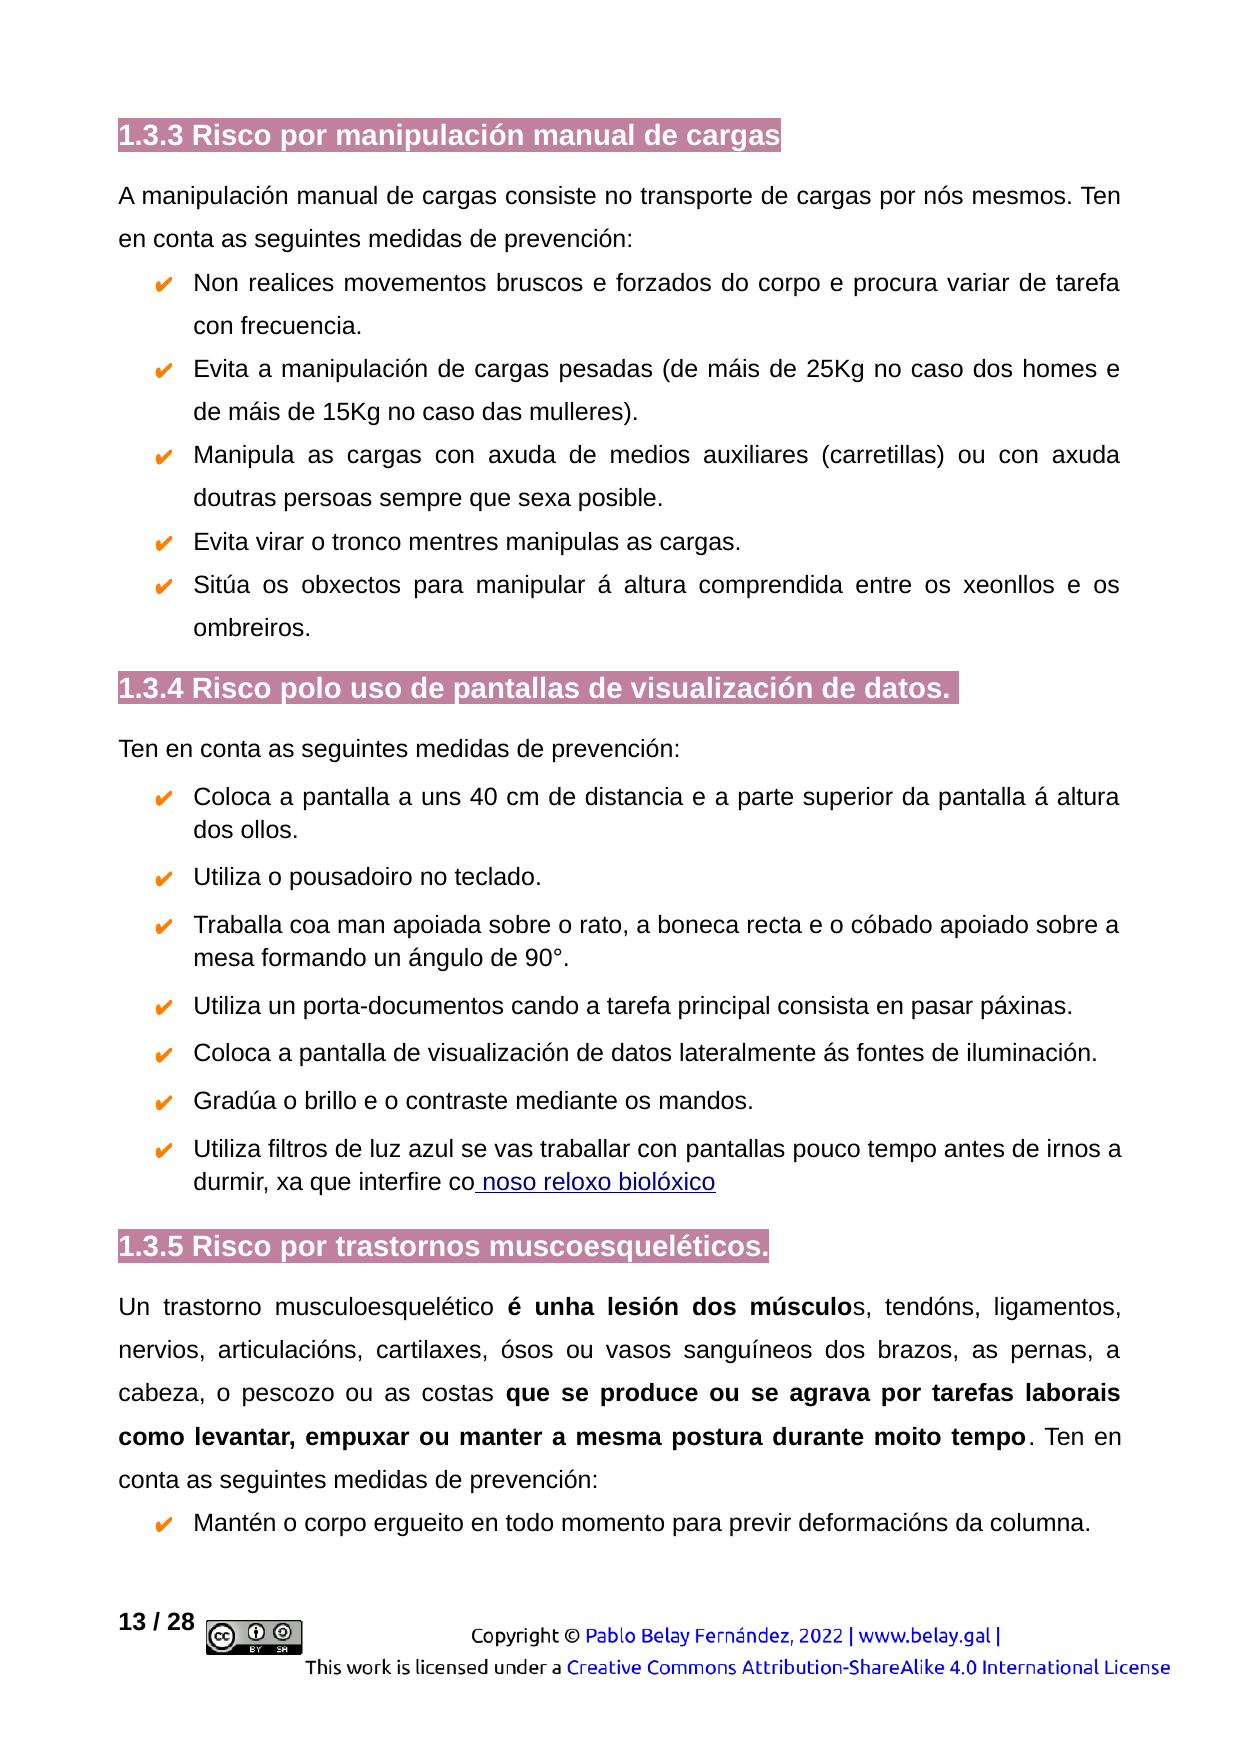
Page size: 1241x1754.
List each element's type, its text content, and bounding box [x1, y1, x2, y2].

list Evita a manipulación de cargas pesadas (de máis de 25Kg no caso dos homes e de máis de 15Kg no caso das mulleres). [156, 354, 1122, 426]
list Utiliza filtros de luz azul se vas traballar con pantallas pouco tempo antes de irnos a durmir, xa que interfire co noso reloxo biolóxico [156, 1134, 1122, 1196]
text Ten en conta as seguintes medidas de prevención: [118, 734, 1122, 763]
subtitle 1.3.3 Risco por manipulación manual de cargas [781, 118, 1122, 152]
list Sitúa os obxectos para manipular á altura comprendida entre os xeonllos e os ombreiros. [156, 570, 1122, 642]
list Evita virar o tronco mentres manipulas as cargas. [156, 527, 1122, 555]
list Non realices movementos bruscos e forzados do corpo e procura variar de tarefa con frecuencia. [156, 267, 1122, 339]
list Traballa coa man apoiada sobre o rato, a boneca recta e o cóbado apoiado sobre a mesa formando un ángulo de 90°. [156, 910, 1122, 972]
list Coloca a pantalla de visualización de datos lateralmente ás fontes de iluminación. [156, 1038, 1122, 1067]
text A manipulación manual de cargas consiste no transporte de cargas por nós mesmos. Ten en conta as seguintes medidas de prevención: [118, 181, 1122, 253]
subtitle 1.3.4 Risco polo uso de pantallas de visualización de datos. [959, 671, 1122, 704]
picture [200, 1604, 1205, 1690]
list Utiliza o pousadoiro no teclado. [156, 862, 1122, 891]
list Utiliza un porta-documentos cando a tarefa principal consista en pasar páxinas. [156, 991, 1122, 1019]
list Manipula as cargas con axuda de medios auxiliares (carretillas) ou con axuda doutras persoas sempre que sexa posible. [156, 440, 1122, 512]
list Coloca a pantalla a uns 40 cm de distancia e a parte superior da pantalla á altura dos ollos. [156, 781, 1122, 843]
subtitle 1.3.5 Risco por trastornos muscoesqueléticos. [335, 1229, 1122, 1263]
list Gradúa o brillo e o contraste mediante os mandos. [156, 1086, 1122, 1115]
text Un trastorno musculoesquelético é unha lesión dos músculos, tendóns, ligamentos, nervios, articulacións, cartilaxes, ósos ou vasos sanguíneos dos brazos, as pernas, a cabeza, o pescozo ou as costas que se produce ou se agrava por tarefas laborais como levantar, empuxar ou manter a mesma postura durante moito tempo. Ten en conta as seguintes medidas de prevención: [118, 1292, 1122, 1493]
list Mantén o corpo ergueito en todo momento para previr deformacións da columna. [156, 1508, 1122, 1537]
